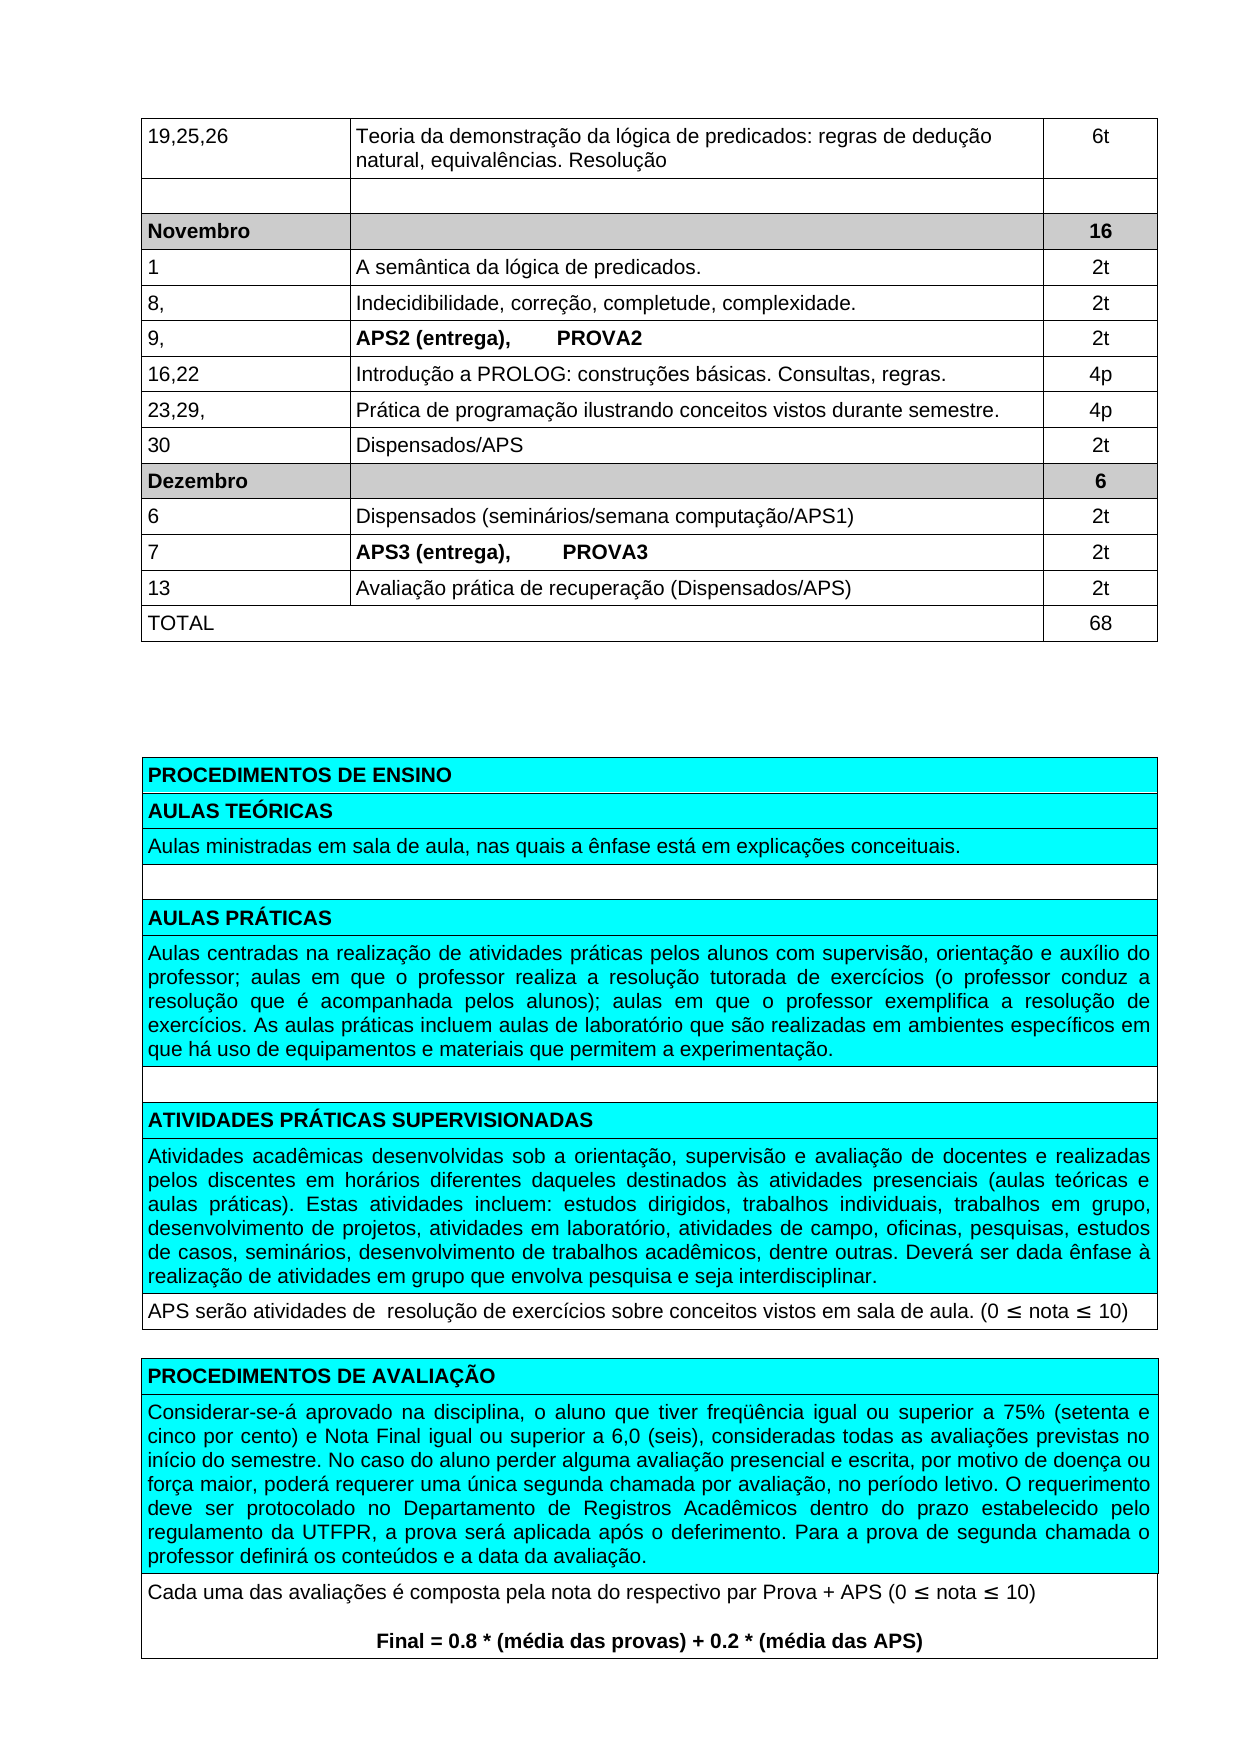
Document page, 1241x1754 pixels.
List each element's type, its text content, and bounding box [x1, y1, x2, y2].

table_cell Avaliação prática de recuperação (Dispensados/APS) [351, 571, 1043, 605]
table_cell 2t [1044, 499, 1157, 534]
table_cell [351, 179, 1043, 213]
table_cell APS serão atividades de resolução de exercícios sobre conceitos vistos em sala de aula. (0 ≤ nota ≤ 10) [143, 1294, 1157, 1329]
table_cell 23,29, [142, 392, 350, 427]
table_cell [351, 214, 1043, 249]
table_cell 13 [142, 571, 350, 605]
table_cell 7 [142, 535, 350, 569]
table_cell Novembro [142, 214, 350, 249]
table_cell Prática de programação ilustrando conceitos vistos durante semestre. [351, 392, 1043, 427]
table_cell 19,25,26 [142, 119, 350, 178]
table_cell Dezembro [142, 464, 350, 498]
table_cell AULAS PRÁTICAS [143, 900, 1157, 935]
table_cell 4p [1044, 357, 1157, 391]
table_header PROCEDIMENTOS DE AVALIAÇÃO [142, 1359, 1158, 1394]
table_cell 4p [1044, 392, 1157, 427]
table_cell 6 [1044, 464, 1157, 498]
table_cell APS3 (entrega), PROVA3 [351, 535, 1043, 569]
table_cell 2t [1044, 571, 1157, 605]
table_cell Teoria da demonstração da lógica de predicados: regras de dedução natural, equivalências. Resolução [351, 119, 1043, 178]
table_cell Cada uma das avaliações é composta pela nota do respectivo par Prova + APS (0 ≤ nota ≤ 10) Final = 0.8 * (média das provas) + 0.2 * (média das APS) [142, 1574, 1157, 1658]
table_cell Dispensados/APS [351, 428, 1043, 463]
table_cell [351, 464, 1043, 498]
table_cell 30 [142, 428, 350, 463]
table_cell 8, [142, 286, 350, 320]
table_cell 2t [1044, 535, 1157, 569]
table_cell Aulas ministradas em sala de aula, nas quais a ênfase está em explicações conceituais. [143, 829, 1157, 864]
table_cell 9, [142, 321, 350, 356]
table_cell AULAS TEÓRICAS [143, 794, 1157, 828]
table_cell Introdução a PROLOG: construções básicas. Consultas, regras. [351, 357, 1043, 391]
table_cell 6 [142, 499, 350, 534]
table_cell TOTAL [142, 606, 1043, 641]
table_cell 68 [1044, 606, 1157, 641]
table_cell APS2 (entrega), PROVA2 [351, 321, 1043, 356]
table_cell 2t [1044, 286, 1157, 320]
table_cell [143, 1067, 1157, 1102]
table_cell 2t [1044, 428, 1157, 463]
table_cell Dispensados (seminários/semana computação/APS1) [351, 499, 1043, 534]
table_cell 16,22 [142, 357, 350, 391]
table_cell Aulas centradas na realização de atividades práticas pelos alunos com supervisão, orientação e auxílio do professor; aulas em que o professor realiza a resolução tutorada de exercícios (o professor conduz a resolução que é acompanhada pelos alunos); aulas em que o professor exemplifica a resolução de exercícios. As aulas práticas incluem aulas de laboratório que são realizadas em ambientes específicos em que há uso de equipamentos e materiais que permitem a experimentação. [143, 936, 1157, 1066]
table_cell ATIVIDADES PRÁTICAS SUPERVISIONADAS [143, 1103, 1157, 1138]
table_cell 6t [1044, 119, 1157, 178]
table_cell 16 [1044, 214, 1157, 249]
table_cell 1 [142, 250, 350, 284]
table_cell [143, 865, 1157, 899]
table_cell 2t [1044, 321, 1157, 356]
table_cell Considerar-se-á aprovado na disciplina, o aluno que tiver freqüência igual ou superior a 75% (setenta e cinco por cento) e Nota Final igual ou superior a 6,0 (seis), consideradas todas as avaliações previstas no início do semestre. No caso do aluno perder alguma avaliação presencial e escrita, por motivo de doença ou força maior, poderá requerer uma única segunda chamada por avaliação, no período letivo. O requerimento deve ser protocolado no Departamento de Registros Acadêmicos dentro do prazo estabelecido pelo regulamento da UTFPR, a prova será aplicada após o deferimento. Para a prova de segunda chamada o professor definirá os conteúdos e a data da avaliação. [142, 1395, 1158, 1573]
table_cell 2t [1044, 250, 1157, 284]
table_header PROCEDIMENTOS DE ENSINO [143, 758, 1157, 792]
table_cell A semântica da lógica de predicados. [351, 250, 1043, 284]
table_cell [142, 179, 350, 213]
table_cell [1044, 179, 1157, 213]
table_cell Indecidibilidade, correção, completude, complexidade. [351, 286, 1043, 320]
table_cell Atividades acadêmicas desenvolvidas sob a orientação, supervisão e avaliação de docentes e realizadas pelos discentes em horários diferentes daqueles destinados às atividades presenciais (aulas teóricas e aulas práticas). Estas atividades incluem: estudos dirigidos, trabalhos individuais, trabalhos em grupo, desenvolvimento de projetos, atividades em laboratório, atividades de campo, oficinas, pesquisas, estudos de casos, seminários, desenvolvimento de trabalhos acadêmicos, dentre outras. Deverá ser dada ênfase à realização de atividades em grupo que envolva pesquisa e seja interdisciplinar. [143, 1139, 1157, 1293]
